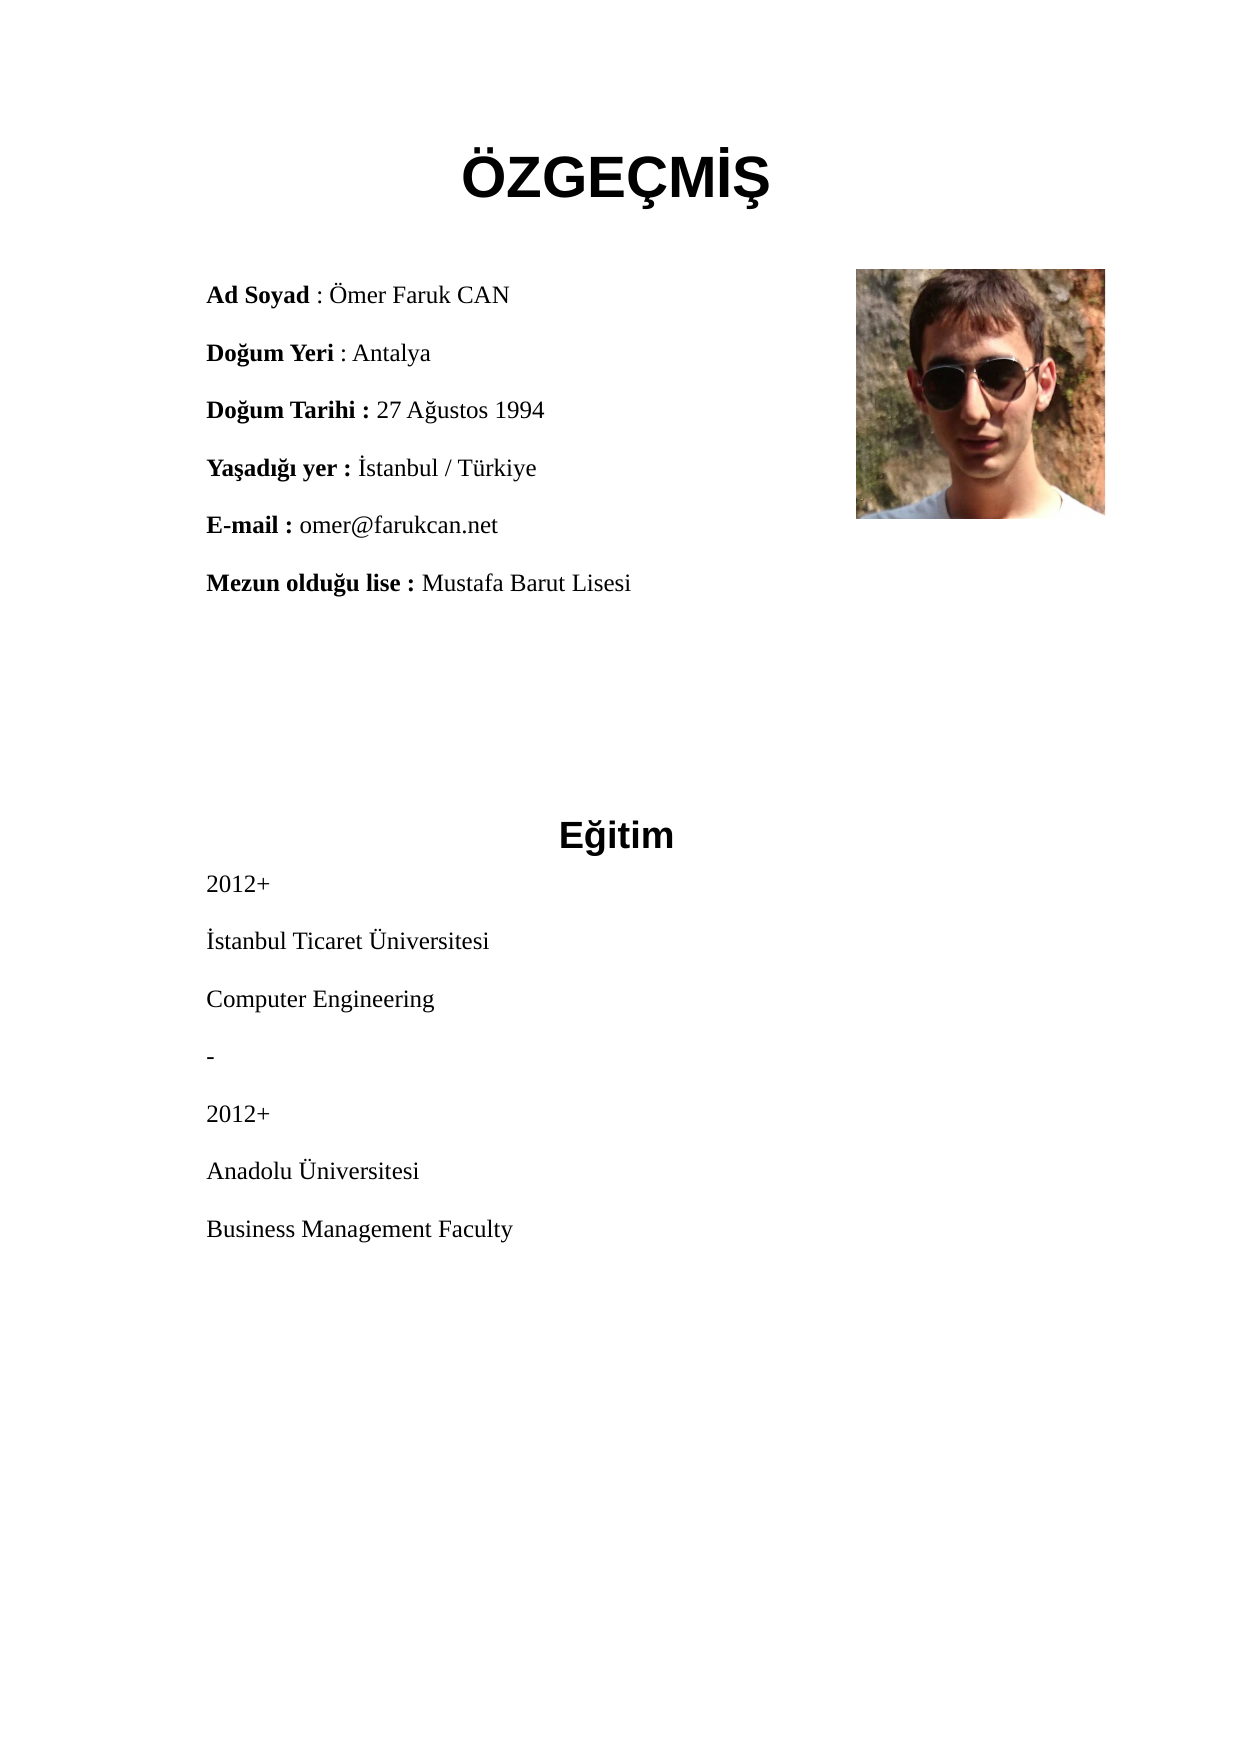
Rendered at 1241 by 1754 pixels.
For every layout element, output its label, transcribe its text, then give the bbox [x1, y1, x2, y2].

title ÖZGEÇMİŞ [206, 143, 1027, 210]
text Doğum Tarihi : 27 Ağustos 1994 [206, 395, 856, 424]
text Business Management Faculty [206, 1214, 1027, 1242]
picture [856, 269, 1106, 519]
text E-mail : omer@farukcan.net [206, 510, 1027, 539]
text İstanbul Ticaret Üniversitesi [206, 926, 1027, 955]
text 2012+ [206, 1099, 1027, 1127]
text - [206, 1041, 1027, 1070]
subtitle Eğitim [206, 812, 1027, 856]
text 2012+ [206, 869, 1027, 897]
text Doğum Yeri : Antalya [206, 338, 856, 366]
text Ad Soyad : Ömer Faruk CAN [206, 280, 856, 309]
text Computer Engineering [206, 984, 1027, 1012]
text Mezun olduğu lise : Mustafa Barut Lisesi [206, 568, 1027, 596]
text Yaşadığı yer : İstanbul / Türkiye [206, 453, 856, 481]
text Anadolu Üniversitesi [206, 1156, 1027, 1185]
